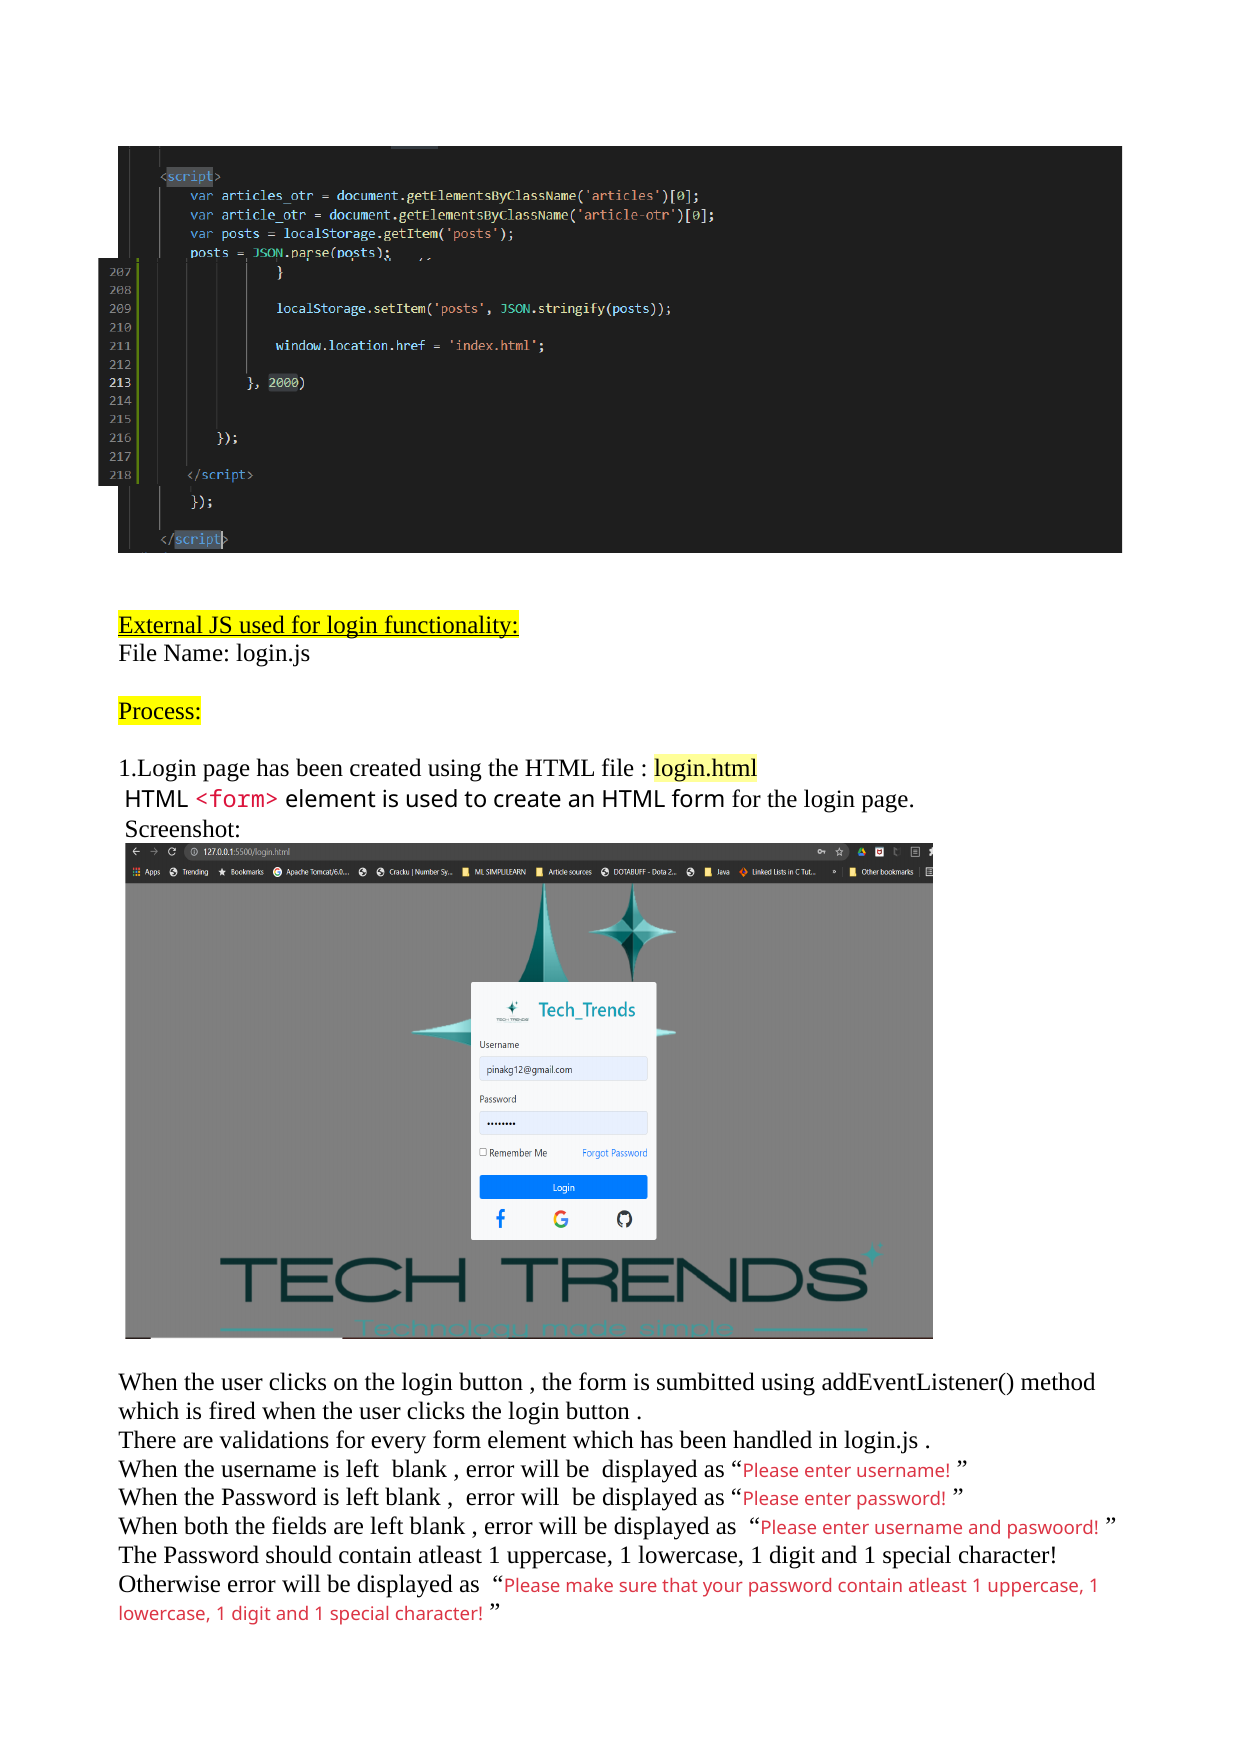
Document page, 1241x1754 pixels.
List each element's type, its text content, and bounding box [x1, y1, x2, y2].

text Otherwise error will be displayed as “Please make sure that your password contain atleast 1 uppercase, 1 lowercase, 1 digit and 1 special character! ” [118, 1569, 1122, 1626]
text When both the fields are left blank , error will be displayed as “Please enter username and paswoord! ” [118, 1511, 1122, 1540]
text When the user clicks on the login button , the form is sumbitted using addEventListener() method which is fired when the user clicks the login button . [118, 1367, 1122, 1425]
picture [125, 843, 933, 1339]
text HTML <form> element is used to create an HTML form for the login page. [118, 782, 1122, 814]
text The Password should contain atleast 1 uppercase, 1 lowercase, 1 digit and 1 special character! [118, 1540, 1122, 1569]
picture [98, 146, 1123, 553]
text File Name: login.js [118, 638, 1122, 667]
text External JS used for login functionality: [118, 610, 1122, 638]
text There are validations for every form element which has been handled in login.js . [118, 1425, 1122, 1454]
text When the Password is left blank , error will be displayed as “Please enter password! ” [118, 1482, 1122, 1511]
text Process: [118, 696, 1122, 725]
text When the username is left blank , error will be displayed as “Please enter username! ” [118, 1454, 1122, 1482]
text 1.Login page has been created using the HTML file : login.html [118, 753, 1122, 782]
text Screenshot: [118, 814, 1122, 843]
